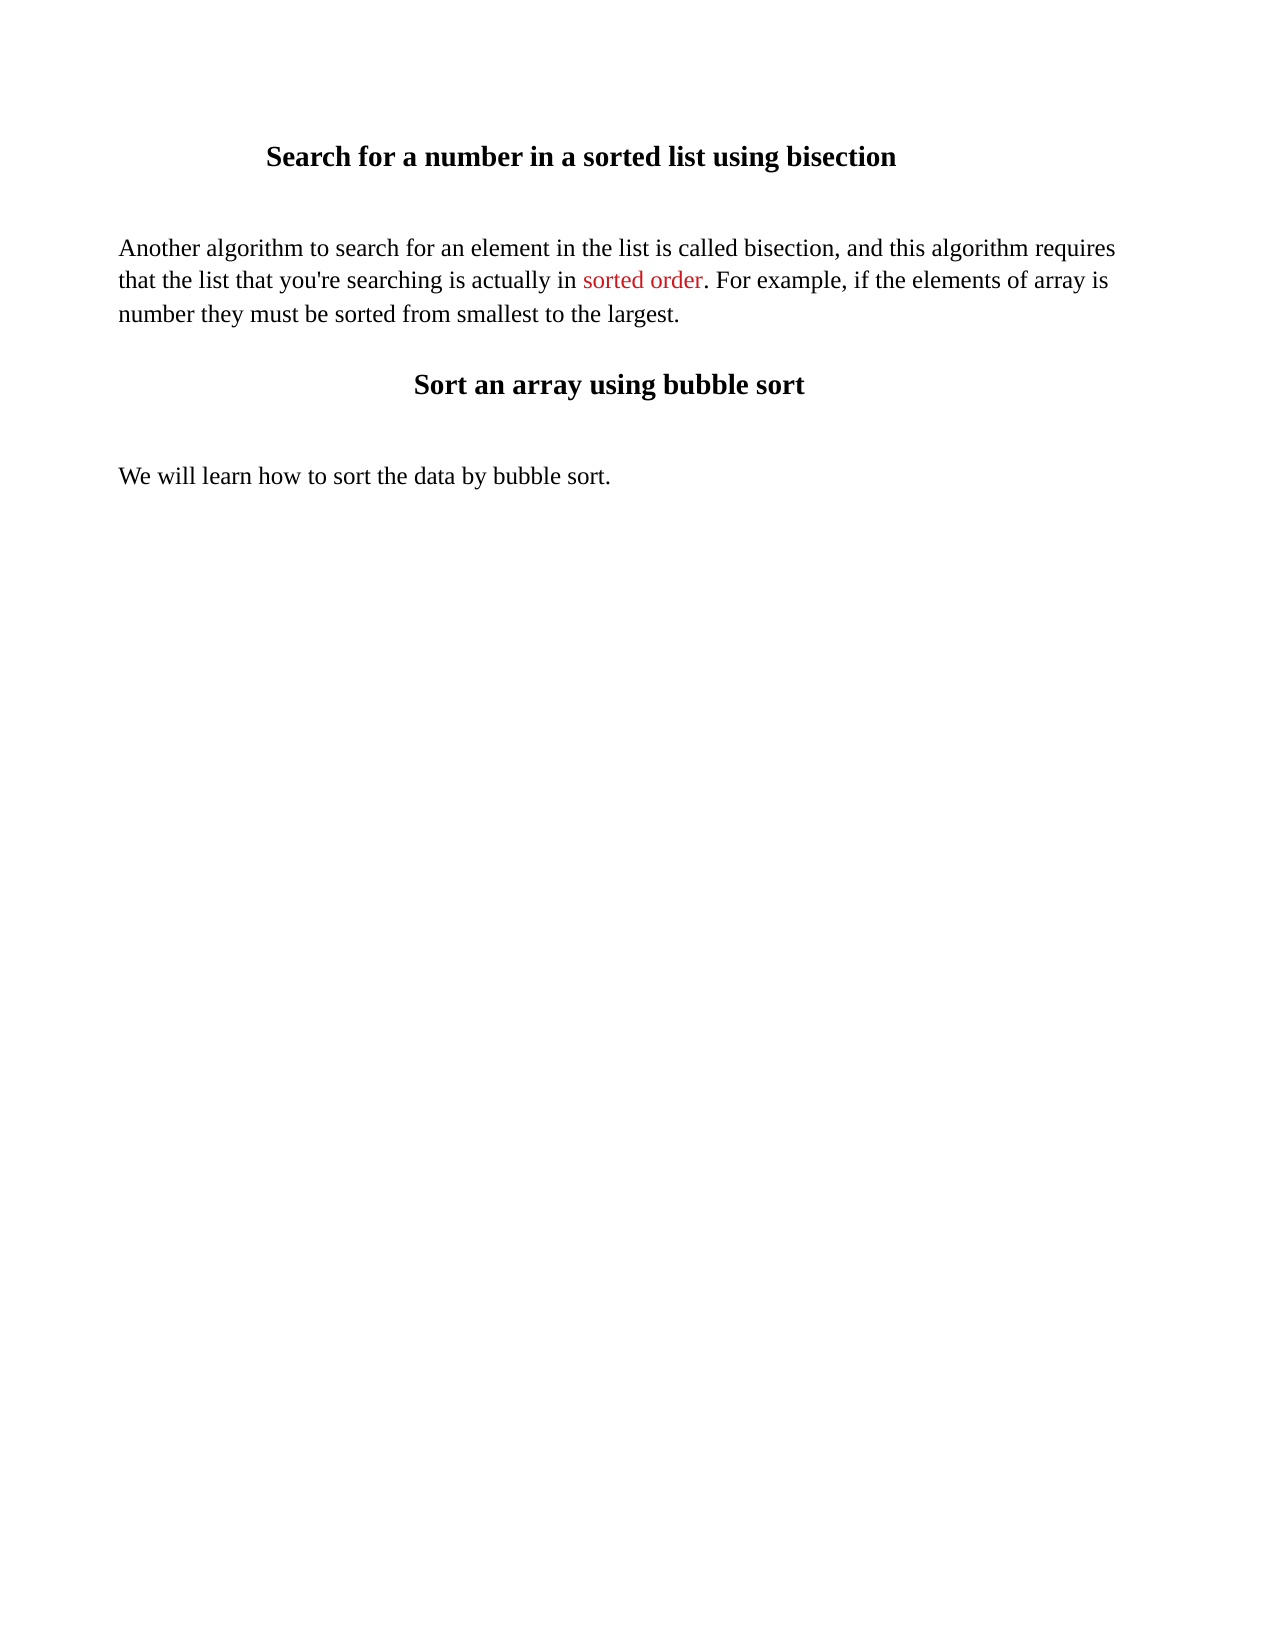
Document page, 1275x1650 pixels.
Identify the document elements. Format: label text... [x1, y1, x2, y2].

text Another algorithm to search for an element in the list is called bisection, and this algorithm requires that the list that you're searching is actually in sorted order. For example, if the elements of array is number they must be sorted from smallest to the largest. [118, 233, 1157, 327]
text We will learn how to sort the data by bubble sort. [118, 461, 1157, 489]
subtitle Sort an array using bubble sort [413, 367, 1157, 401]
subtitle Search for a number in a sorted list using bisection [266, 139, 1157, 172]
